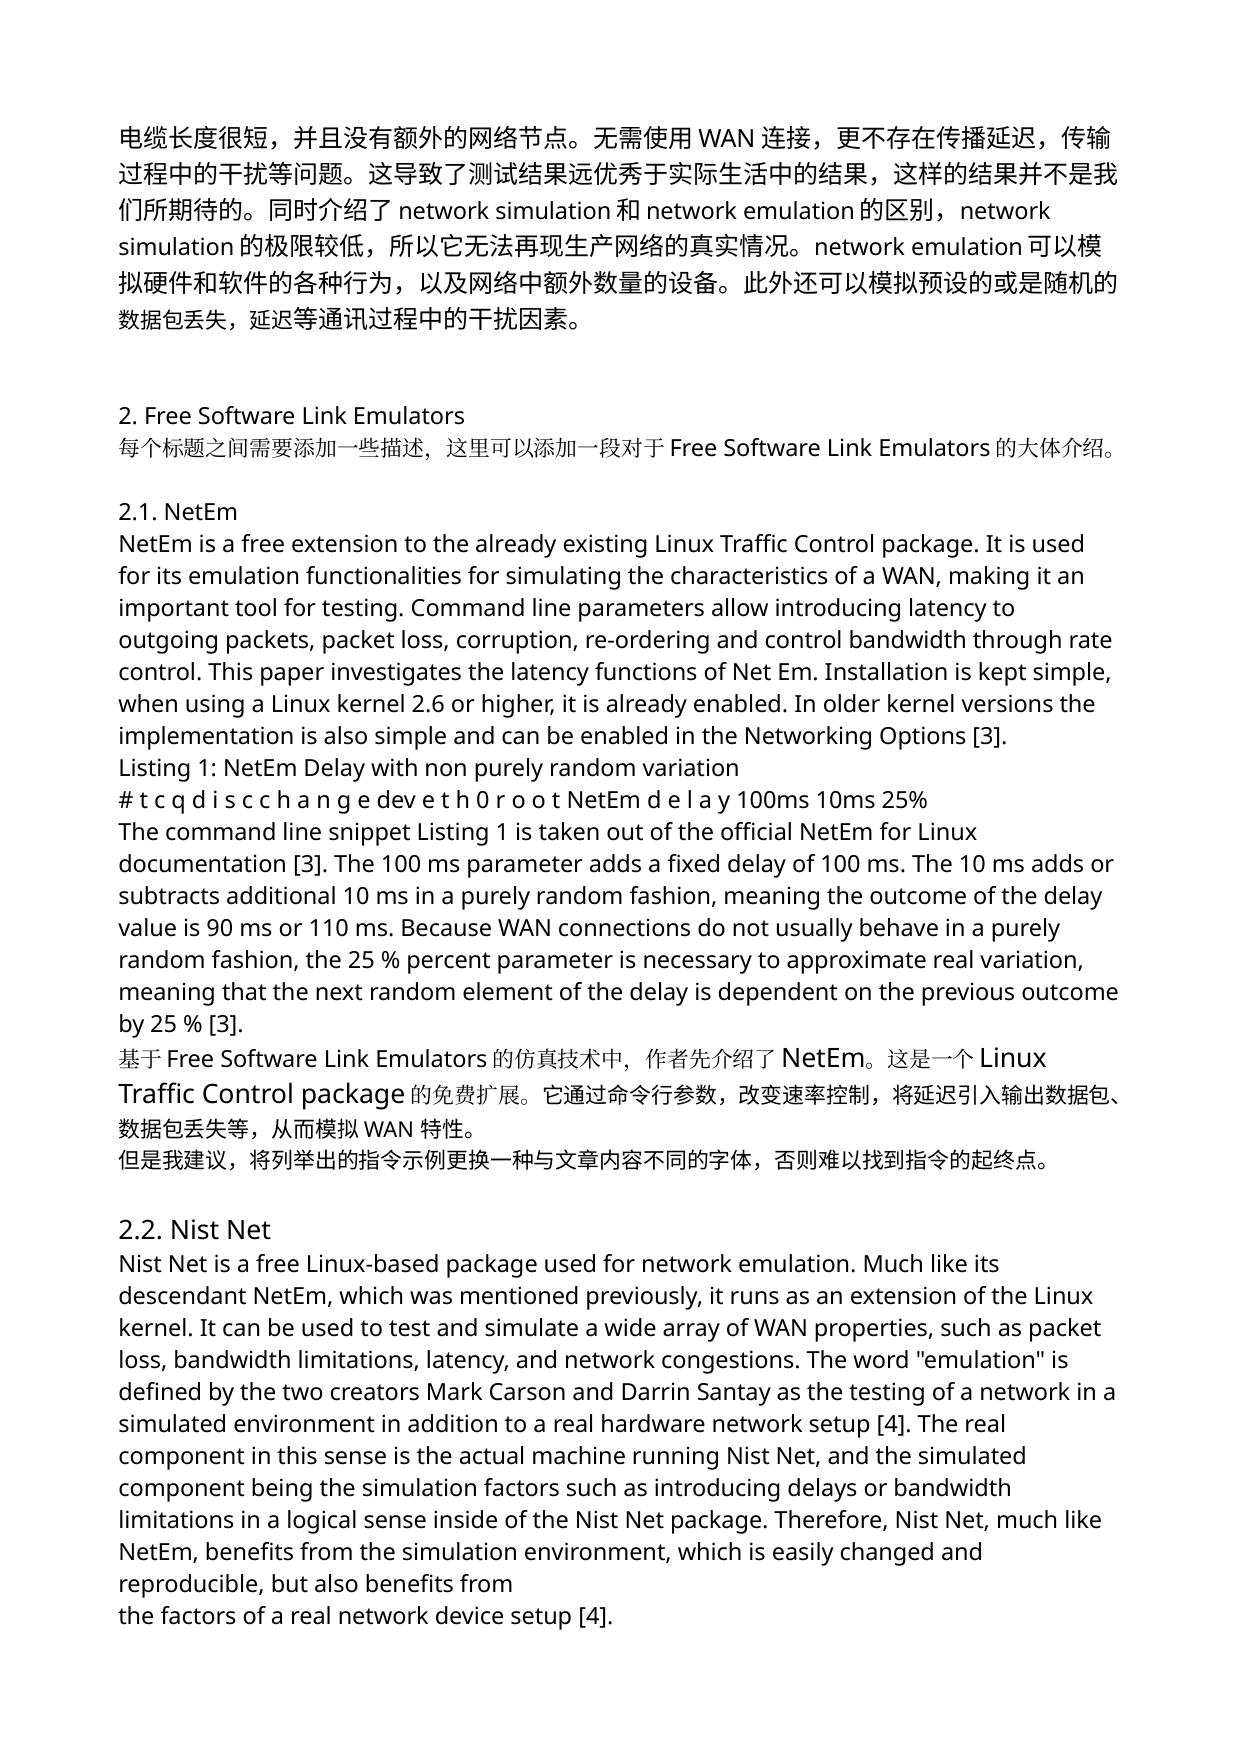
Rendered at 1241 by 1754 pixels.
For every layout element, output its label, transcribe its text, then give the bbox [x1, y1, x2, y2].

text 2.1. NetEm [118, 496, 1122, 528]
text 2.2. Nist Net [118, 1211, 1122, 1247]
text 每个标题之间需要添加一些描述，这里可以添加一段对于Free Software Link Emulators的大体介绍。 [118, 432, 1122, 464]
text 但是我建议，将列举出的指令示例更换一种与文章内容不同的字体，否则难以找到指令的起终点。 [118, 1143, 1122, 1175]
text 基于Free Software Link Emulators的仿真技术中，作者先介绍了NetEm。这是一个Linux Traffic Control package的免费扩展。它通过命令行参数，改变速率控制，将延迟引入输出数据包、数据包丢失等，从而模拟 WAN 特性。 [118, 1039, 1122, 1143]
text 2. Free Software Link Emulators [118, 399, 1122, 432]
text 电缆长度很短，并且没有额外的网络节点。无需使用WAN 连接，更不存在传播延迟，传输过程中的干扰等问题。这导致了测试结果远优秀于实际生活中的结果，这样的结果并不是我们所期待的。同时介绍了network simulation和network emulation的区别，network simulation的极限较低，所以它无法再现生产网络的真实情况。network emulation可以模拟硬件和软件的各种行为，以及网络中额外数量的设备。此外还可以模拟预设的或是随机的数据包丢失，延迟等通讯过程中的干扰因素。 [118, 118, 1122, 336]
text Nist Net is a free Linux-based package used for network emulation. Much like its descendant NetEm, which was mentioned previously, it runs as an extension of the Linux kernel. It can be used to test and simulate a wide array of WAN properties, such as packet loss, bandwidth limitations, latency, and network congestions. The word "emulation" is defined by the two creators Mark Carson and Darrin Santay as the testing of a network in a simulated environment in addition to a real hardware network setup [4]. The real component in this sense is the actual machine running Nist Net, and the simulated component being the simulation factors such as introducing delays or bandwidth limitations in a logical sense inside of the Nist Net package. Therefore, Nist Net, much like NetEm, benefits from the simulation environment, which is easily changed and reproducible, but also benefits from the factors of a real network device setup [4]. [118, 1247, 1122, 1631]
text NetEm is a free extension to the already existing Linux Traffic Control package. It is used for its emulation functionalities for simulating the characteristics of a WAN, making it an important tool for testing. Command line parameters allow introducing latency to outgoing packets, packet loss, corruption, re-ordering and control bandwidth through rate control. This paper investigates the latency functions of Net Em. Installation is kept simple, when using a Linux kernel 2.6 or higher, it is already enabled. In older kernel versions the implementation is also simple and can be enabled in the Networking Options [3]. Listing 1: NetEm Delay with non purely random variation # t c q d i s c c h a n g e dev e t h 0 r o o t NetEm d e l a y 100ms 10ms 25% The command line snippet Listing 1 is taken out of the official NetEm for Linux documentation [3]. The 100 ms parameter adds a fixed delay of 100 ms. The 10 ms adds or subtracts additional 10 ms in a purely random fashion, meaning the outcome of the delay value is 90 ms or 110 ms. Because WAN connections do not usually behave in a purely random fashion, the 25 % percent parameter is necessary to approximate real variation, meaning that the next random element of the delay is dependent on the previous outcome by 25 % [3]. [118, 528, 1122, 1039]
